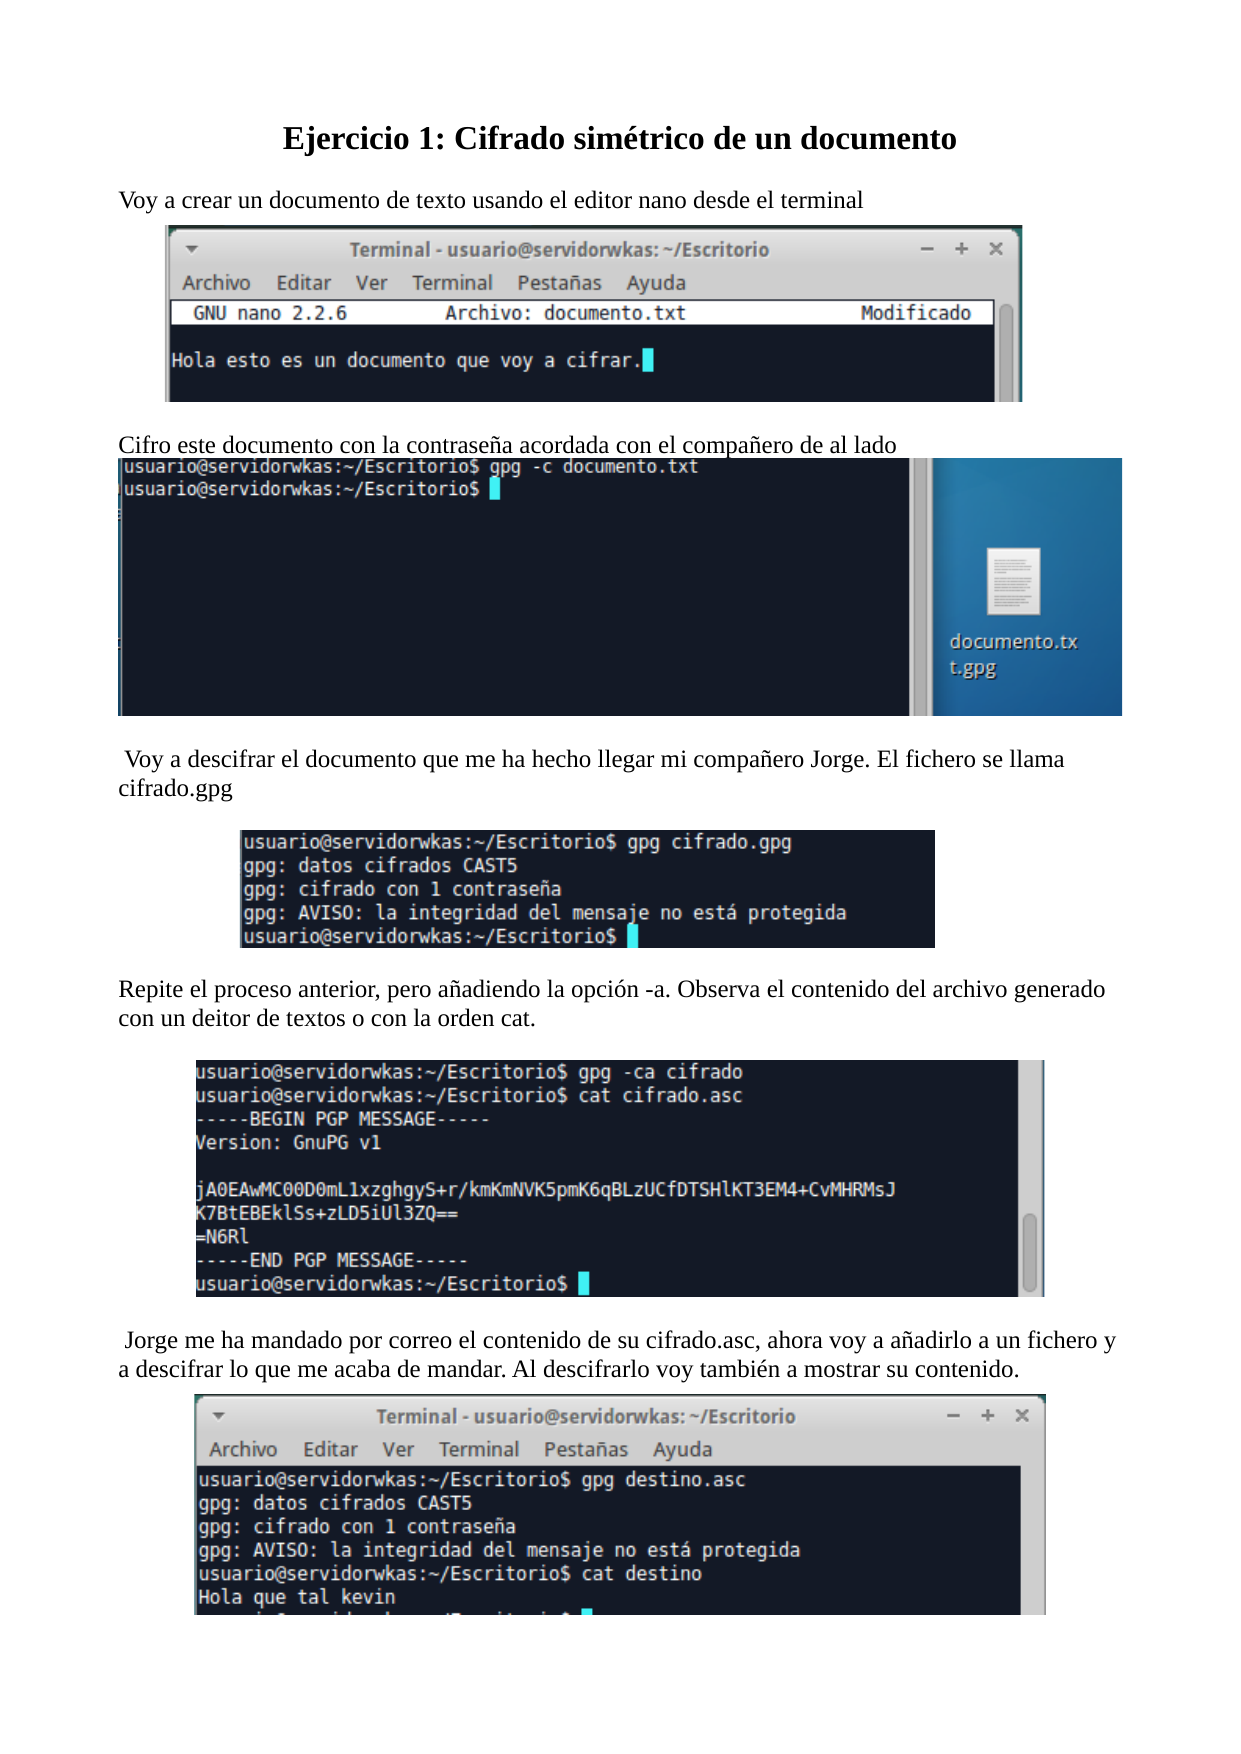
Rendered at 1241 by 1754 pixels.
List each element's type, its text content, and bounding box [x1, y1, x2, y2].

text Voy a descifrar el documento que me ha hecho llegar mi compañero Jorge. El fichero se llama cifrado.gpg [118, 744, 1122, 802]
text Cifro este documento con la contraseña acordada con el compañero de al lado [118, 430, 1122, 458]
picture [196, 1060, 1045, 1297]
text Ejercicio 1: Cifrado simétrico de un documento [118, 118, 1122, 156]
text Voy a crear un documento de texto usando el editor nano desde el terminal [118, 185, 1122, 214]
text Jorge me ha mandado por correo el contenido de su cifrado.asc, ahora voy a añadirlo a un fichero y a descifrar lo que me acaba de mandar. Al descifrarlo voy también a mostrar su contenido. [118, 1325, 1122, 1383]
text Repite el proceso anterior, pero añadiendo la opción -a. Observa el contenido del archivo generado con un deitor de textos o con la orden cat. [118, 974, 1122, 1032]
picture [118, 458, 1123, 716]
picture [164, 225, 1023, 402]
picture [239, 830, 935, 948]
picture [194, 1394, 1046, 1615]
